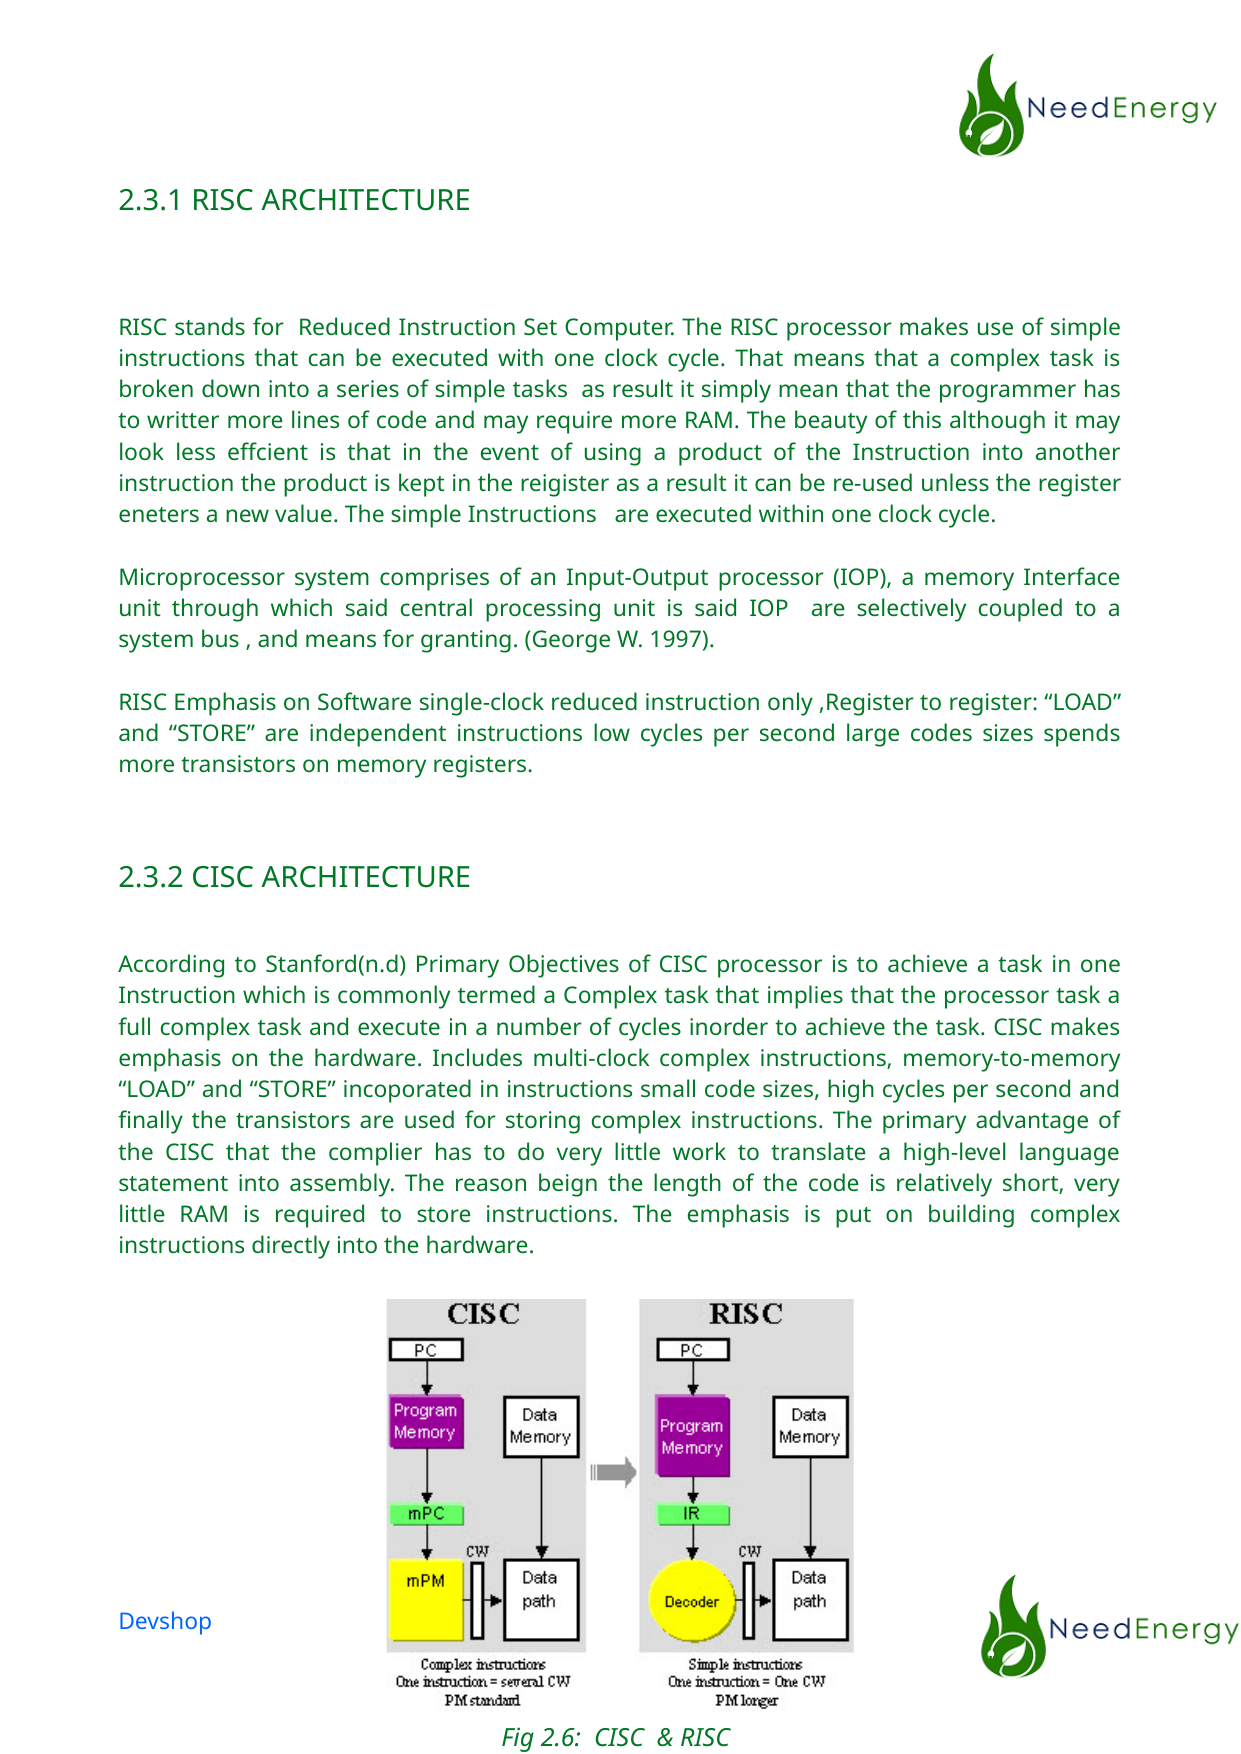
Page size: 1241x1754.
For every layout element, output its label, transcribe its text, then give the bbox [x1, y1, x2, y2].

text Microprocessor system comprises of an Input-Output processor (IOP), a memory Interface unit through which said central processing unit is said IOP are selectively coupled to a system bus , and means for granting. (George W. 1997). [118, 560, 1122, 654]
text According to Stanford(n.d) Primary Objectives of CISC processor is to achieve a task in one Instruction which is commonly termed a Complex task that implies that the processor task a full complex task and execute in a number of cycles inorder to achieve the task. CISC makes emphasis on the hardware. Includes multi-clock complex instructions, memory-to-memory “LOAD” and “STORE” incoporated in instructions small code sizes, high cycles per second and finally the transistors are used for storing complex instructions. The primary advantage of the CISC that the complier has to do very little work to translate a high-level language statement into assembly. The reason beign the length of the code is relatively short, very little RAM is required to store instructions. The emphasis is put on building complex instructions directly into the hardware. [118, 948, 1122, 1261]
text RISC Emphasis on Software single-clock reduced instruction only ,Register to register: “LOAD” and “STORE” are independent instructions low cycles per second large codes sizes spends more transistors on memory registers. [118, 685, 1122, 779]
picture [977, 1575, 1241, 1688]
text Fig 2.6: CISC & RISC [387, 1720, 854, 1754]
picture [956, 53, 1219, 167]
subtitle 2.3.2 CISC ARCHITECTURE [118, 856, 1122, 896]
picture [386, 1299, 854, 1720]
text RISC stands for Reduced Instruction Set Computer. The RISC processor makes use of simple instructions that can be executed with one clock cycle. That means that a complex task is broken down into a series of simple tasks as result it simply mean that the programmer has to writter more lines of code and may require more RAM. The beauty of this although it may look less effcient is that in the event of using a product of the Instruction into another instruction the product is kept in the reigister as a result it can be re-used unless the register eneters a new value. The simple Instructions are executed within one clock cycle. [118, 310, 1122, 529]
subtitle 2.3.1 RISC ARCHITECTURE [118, 179, 1122, 218]
